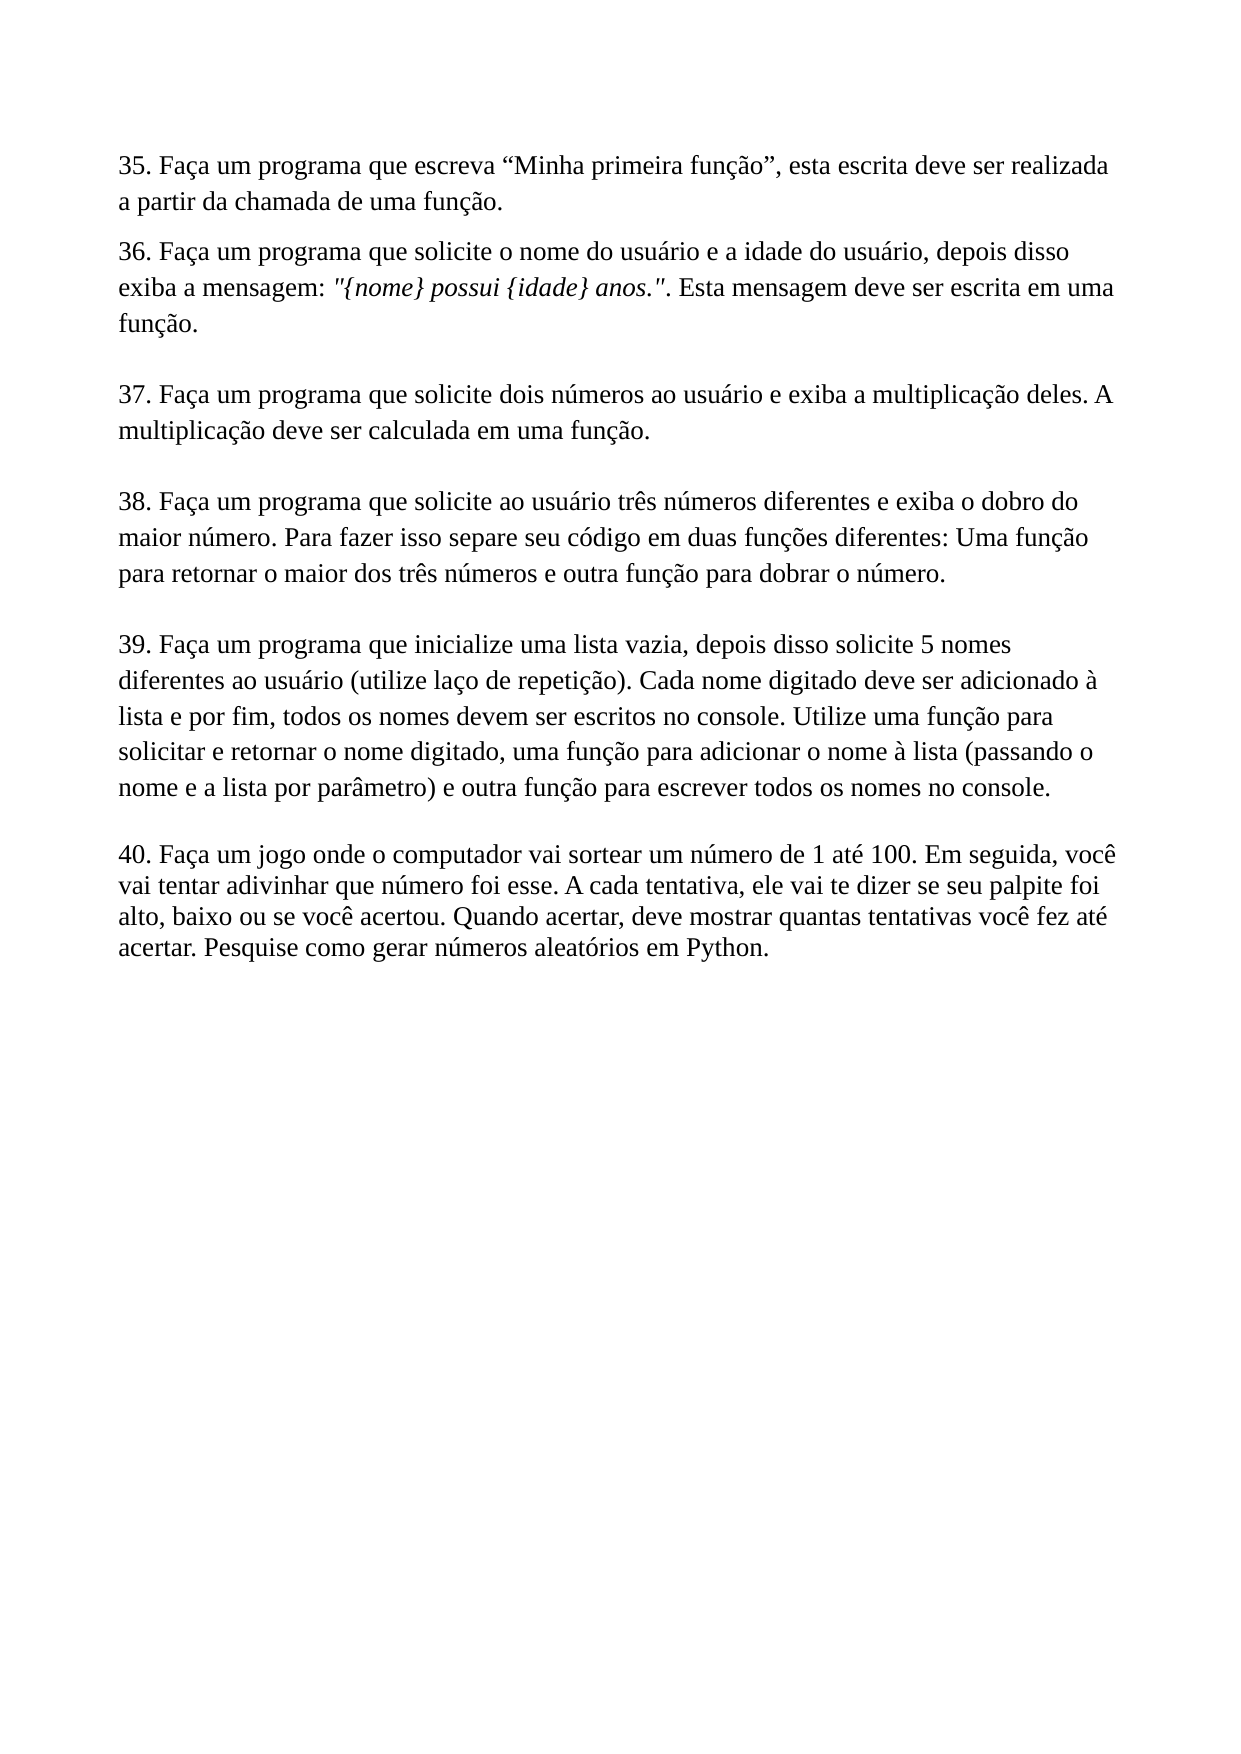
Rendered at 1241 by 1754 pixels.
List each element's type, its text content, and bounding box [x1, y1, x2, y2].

text 36. Faça um programa que solicite o nome do usuário e a idade do usuário, depois disso exiba a mensagem: "{nome} possui {idade} anos.". Esta mensagem deve ser escrita em uma função. [118, 235, 1122, 338]
text 37. Faça um programa que solicite dois números ao usuário e exiba a multiplicação deles. A multiplicação deve ser calculada em uma função. [118, 378, 1122, 445]
text 40. Faça um jogo onde o computador vai sortear um número de 1 até 100. Em seguida, você vai tentar adivinhar que número foi esse. A cada tentativa, ele vai te dizer se seu palpite foi alto, baixo ou se você acertou. Quando acertar, deve mostrar quantas tentativas você fez até acertar. Pesquise como gerar números aleatórios em Python. [118, 838, 1122, 963]
text 35. Faça um programa que escreva “Minha primeira função”, esta escrita deve ser realizada a partir da chamada de uma função. [118, 149, 1122, 216]
text 39. Faça um programa que inicialize uma lista vazia, depois disso solicite 5 nomes diferentes ao usuário (utilize laço de repetição). Cada nome digitado deve ser adicionado à lista e por fim, todos os nomes devem ser escritos no console. Utilize uma função para solicitar e retornar o nome digitado, uma função para adicionar o nome à lista (passando o nome e a lista por parâmetro) e outra função para escrever todos os nomes no console. [118, 628, 1122, 802]
text 38. Faça um programa que solicite ao usuário três números diferentes e exiba o dobro do maior número. Para fazer isso separe seu código em duas funções diferentes: Uma função para retornar o maior dos três números e outra função para dobrar o número. [118, 485, 1122, 588]
